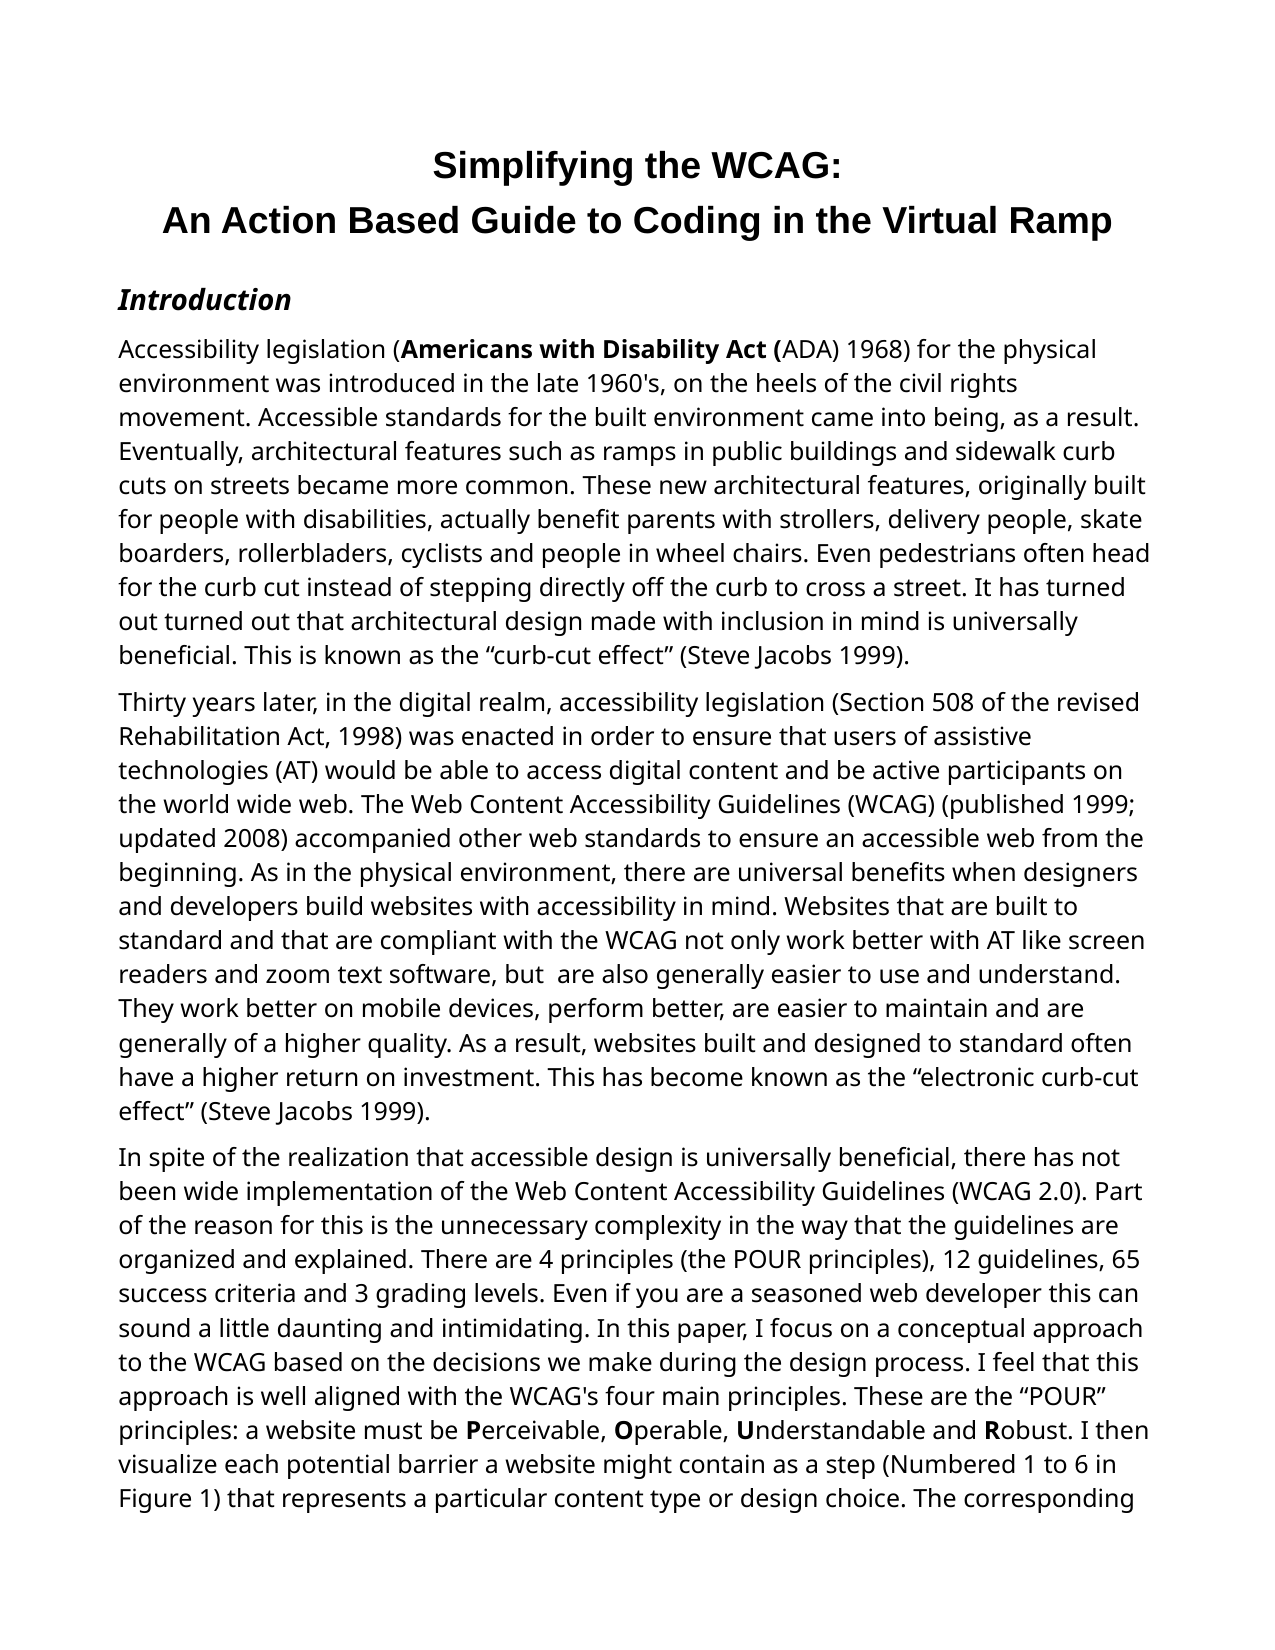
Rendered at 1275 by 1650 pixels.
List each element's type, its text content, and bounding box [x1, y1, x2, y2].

text In spite of the realization that accessible design is universally beneficial, there has not been wide implementation of the Web Content Accessibility Guidelines (WCAG 2.0). Part of the reason for this is the unnecessary complexity in the way that the guidelines are organized and explained. There are 4 principles (the POUR principles), 12 guidelines, 65 success criteria and 3 grading levels. Even if you are a seasoned web developer this can sound a little daunting and intimidating. In this paper, I focus on a conceptual approach to the WCAG based on the decisions we make during the design process. I feel that this approach is well aligned with the WCAG's four main principles. These are the “POUR” principles: a website must be Perceivable, Operable, Understandable and Robust. I then visualize each potential barrier a website might contain as a step (Numbered 1 to 6 in Figure 1) that represents a particular content type or design choice. The corresponding [118, 1140, 1157, 1514]
text Thirty years later, in the digital realm, accessibility legislation (Section 508 of the revised Rehabilitation Act, 1998) was enacted in order to ensure that users of assistive technologies (AT) would be able to access digital content and be active participants on the world wide web. The Web Content Accessibility Guidelines (WCAG) (published 1999; updated 2008) accompanied other web standards to ensure an accessible web from the beginning. As in the physical environment, there are universal benefits when designers and developers build websites with accessibility in mind. Websites that are built to standard and that are compliant with the WCAG not only work better with AT like screen readers and zoom text software, but are also generally easier to use and understand. They work better on mobile devices, perform better, are easier to maintain and are generally of a higher quality. As a result, websites built and designed to standard often have a higher return on investment. This has become known as the “electronic curb-cut effect” (Steve Jacobs 1999). [118, 684, 1157, 1127]
subtitle An Action Based Guide to Coding in the Virtual Ramp [118, 199, 1157, 242]
subtitle Simplifying the WCAG: [118, 143, 1157, 186]
subtitle Introduction [118, 279, 1157, 319]
text Accessibility legislation (Americans with Disability Act (ADA) 1968) for the physical environment was introduced in the late 1960's, on the heels of the civil rights movement. Accessible standards for the built environment came into being, as a result. Eventually, architectural features such as ramps in public buildings and sidewalk curb cuts on streets became more common. These new architectural features, originally built for people with disabilities, actually benefit parents with strollers, delivery people, skate boarders, rollerbladers, cyclists and people in wheel chairs. Even pedestrians often head for the curb cut instead of stepping directly off the curb to cross a street. It has turned out turned out that architectural design made with inclusion in mind is universally beneficial. This is known as the “curb-cut effect” (Steve Jacobs 1999). [118, 331, 1157, 672]
